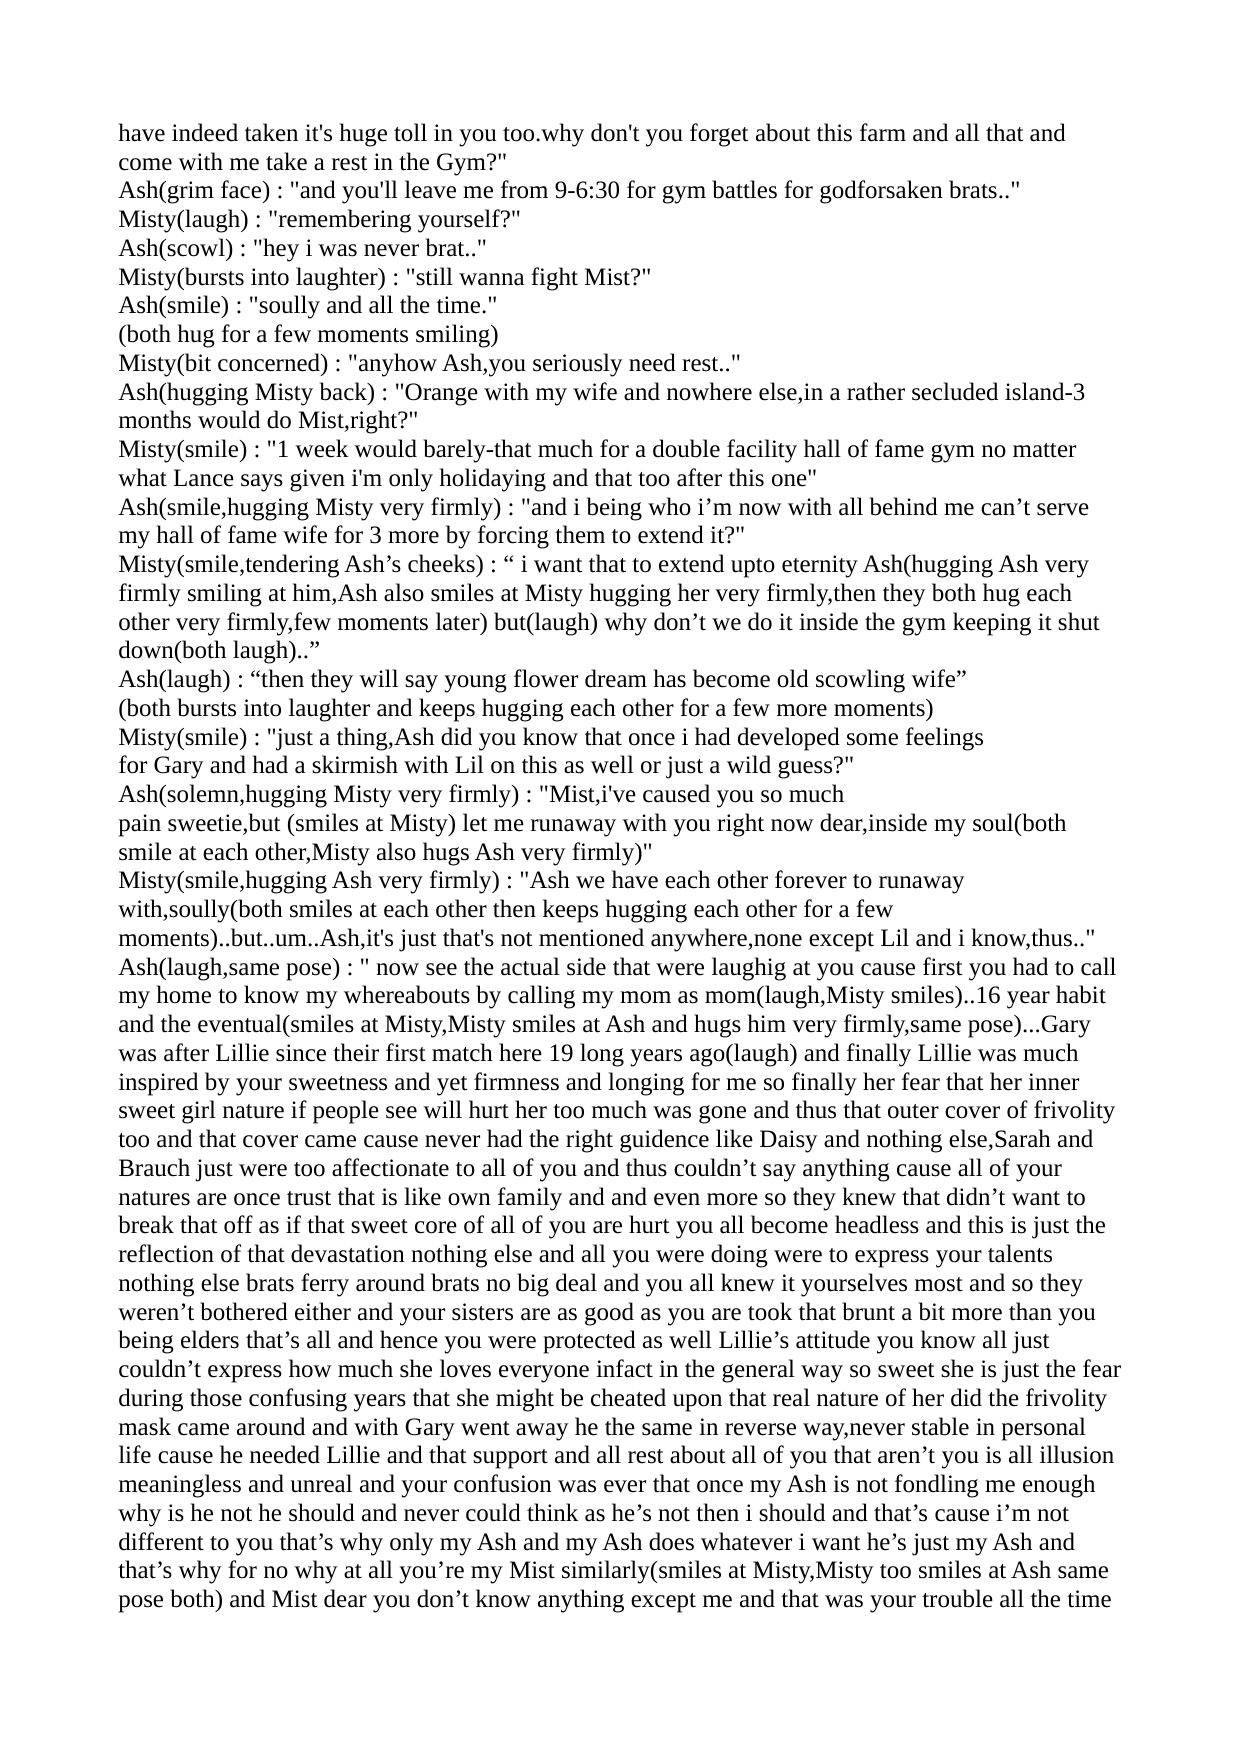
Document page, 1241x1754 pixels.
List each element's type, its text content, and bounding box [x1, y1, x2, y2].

text what Lance says given i'm only holidaying and that too after this one" [118, 463, 1122, 492]
text Ash(scowl) : "hey i was never brat.." [118, 233, 1122, 262]
text Ash(grim face) : "and you'll leave me from 9-6:30 for gym battles for godforsaken brats.." [118, 176, 1122, 204]
text Misty(laugh) : "remembering yourself?" [118, 204, 1122, 233]
text Ash(smile) : "soully and all the time." [118, 291, 1122, 319]
text (both bursts into laughter and keeps hugging each other for a few more moments) [118, 693, 1122, 722]
text have indeed taken it's huge toll in you too.why don't you forget about this farm and all that and come with me take a rest in the Gym?" [118, 118, 1122, 176]
text Ash(laugh,same pose) : " now see the actual side that were laughig at you cause first you had to call my home to know my whereabouts by calling my mom as mom(laugh,Misty smiles)..16 year habit and the eventual(smiles at Misty,Misty smiles at Ash and hugs him very firmly,same pose)...Gary was after Lillie since their first match here 19 long years ago(laugh) and finally Lillie was much inspired by your sweetness and yet firmness and longing for me so finally her fear that her inner sweet girl nature if people see will hurt her too much was gone and thus that outer cover of frivolity too and that cover came cause never had the right guidence like Daisy and nothing else,Sarah and Brauch just were too affectionate to all of you and thus couldn’t say anything cause all of your natures are once trust that is like own family and and even more so they knew that didn’t want to break that off as if that sweet core of all of you are hurt you all become headless and this is just the reflection of that devastation nothing else and all you were doing were to express your talents nothing else brats ferry around brats no big deal and you all knew it yourselves most and so they weren’t bothered either and your sisters are as good as you are took that brunt a bit more than you being elders that’s all and hence you were protected as well Lillie’s attitude you know all just couldn’t express how much she loves everyone infact in the general way so sweet she is just the fear during those confusing years that she might be cheated upon that real nature of her did the frivolity mask came around and with Gary went away he the same in reverse way,never stable in personal life cause he needed Lillie and that support and all rest about all of you that aren’t you is all illusion meaningless and unreal and your confusion was ever that once my Ash is not fondling me enough why is he not he should and never could think as he’s not then i should and that’s cause i’m not different to you that’s why only my Ash and my Ash does whatever i want he’s just my Ash and that’s why for no why at all you’re my Mist similarly(smiles at Misty,Misty too smiles at Ash same pose both) and Mist dear you don’t know anything except me and that was your trouble all the time [118, 952, 1122, 1613]
text Misty(smile,hugging Ash very firmly) : "Ash we have each other forever to runaway with,soully(both smiles at each other then keeps hugging each other for a few moments)..but..um..Ash,it's just that's not mentioned anywhere,none except Lil and i know,thus.." [118, 866, 1122, 952]
text Misty(smile,tendering Ash’s cheeks) : “ i want that to extend upto eternity Ash(hugging Ash very firmly smiling at him,Ash also smiles at Misty hugging her very firmly,then they both hug each other very firmly,few moments later) but(laugh) why don’t we do it inside the gym keeping it shut down(both laugh)..” [118, 549, 1122, 664]
text Ash(laugh) : “then they will say young flower dream has become old scowling wife” [118, 664, 1122, 693]
text Misty(bursts into laughter) : "still wanna fight Mist?" [118, 262, 1122, 291]
text for Gary and had a skirmish with Lil on this as well or just a wild guess?" [118, 751, 1122, 779]
text Ash(hugging Misty back) : "Orange with my wife and nowhere else,in a rather secluded island-3 months would do Mist,right?" [118, 377, 1122, 434]
text Misty(smile) : "1 week would barely-that much for a double facility hall of fame gym no matter [118, 434, 1122, 463]
text Misty(bit concerned) : "anyhow Ash,you seriously need rest.." [118, 348, 1122, 377]
text Ash(smile,hugging Misty very firmly) : "and i being who i’m now with all behind me can’t serve my hall of fame wife for 3 more by forcing them to extend it?" [118, 492, 1122, 549]
text (both hug for a few moments smiling) [118, 319, 1122, 348]
text pain sweetie,but (smiles at Misty) let me runaway with you right now dear,inside my soul(both smile at each other,Misty also hugs Ash very firmly)" [118, 808, 1122, 866]
text Ash(solemn,hugging Misty very firmly) : "Mist,i've caused you so much [118, 779, 1122, 808]
text Misty(smile) : "just a thing,Ash did you know that once i had developed some feelings [118, 722, 1122, 751]
